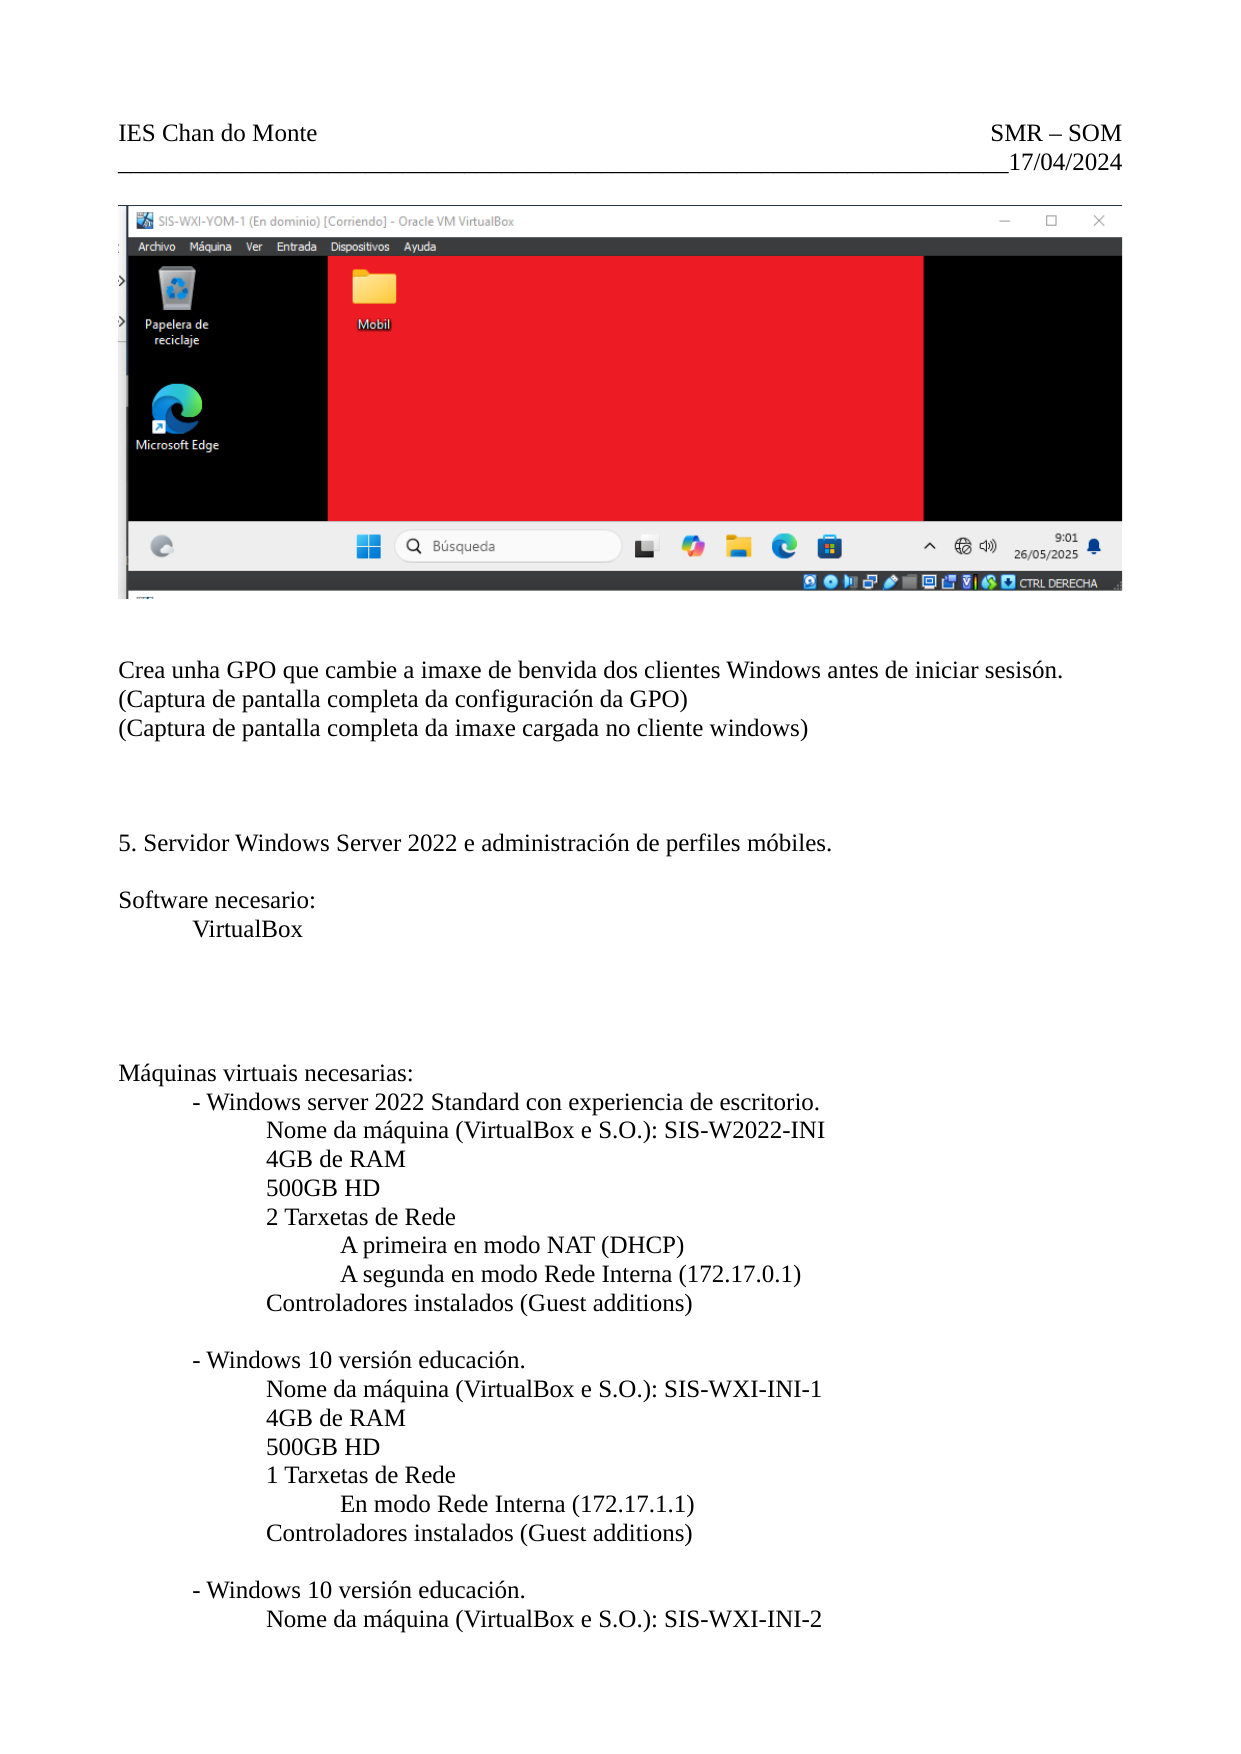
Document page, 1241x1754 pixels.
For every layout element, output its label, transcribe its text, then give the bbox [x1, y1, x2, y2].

text Nome da máquina (VirtualBox e S.O.): SIS-W2022-INI [266, 1116, 1122, 1144]
text 500GB HD [266, 1432, 1122, 1461]
text VirtualBox [192, 914, 1122, 943]
text Nome da máquina (VirtualBox e S.O.): SIS-WXI-INI-2 [266, 1604, 1122, 1633]
text Máquinas virtuais necesarias: [118, 1058, 1122, 1087]
text 1 Tarxetas de Rede [266, 1461, 1122, 1489]
text - Windows 10 versión educación. [192, 1576, 1122, 1604]
text 4GB de RAM [266, 1403, 1122, 1432]
text Software necesario: [118, 886, 1122, 914]
text (Captura de pantalla completa da imaxe cargada no cliente windows) [118, 713, 1122, 742]
text - Windows server 2022 Standard con experiencia de escritorio. [192, 1087, 1122, 1116]
text 5. Servidor Windows Server 2022 e administración de perfiles móbiles. [118, 828, 1122, 857]
text Controladores instalados (Guest additions) [266, 1518, 1122, 1547]
picture [118, 205, 1123, 599]
text - Windows 10 versión educación. [192, 1346, 1122, 1374]
text Crea unha GPO que cambie a imaxe de benvida dos clientes Windows antes de iniciar sesisón.(Captura de pantalla completa da configuración da GPO) [118, 656, 1122, 713]
text Nome da máquina (VirtualBox e S.O.): SIS-WXI-INI-1 [266, 1374, 1122, 1403]
text Controladores instalados (Guest additions) [266, 1288, 1122, 1317]
text 500GB HD [266, 1173, 1122, 1202]
text En modo Rede Interna (172.17.1.1) [340, 1489, 1122, 1518]
text 2 Tarxetas de Rede [266, 1202, 1122, 1231]
text 4GB de RAM [266, 1144, 1122, 1173]
text A segunda en modo Rede Interna (172.17.0.1) [340, 1259, 1122, 1288]
text A primeira en modo NAT (DHCP) [340, 1231, 1122, 1259]
